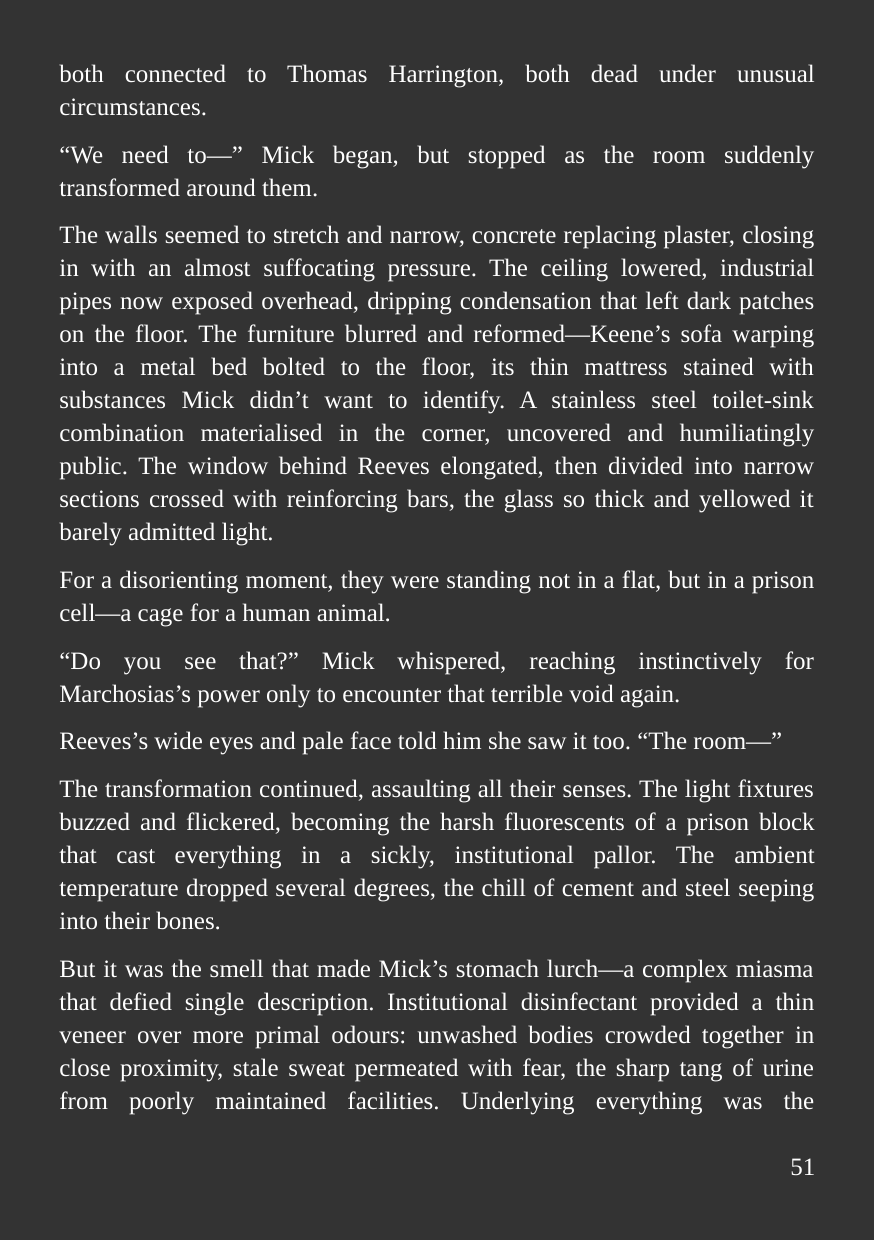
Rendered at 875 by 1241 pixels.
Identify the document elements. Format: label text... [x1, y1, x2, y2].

text For a disorienting moment, they were standing not in a flat, but in a prison cell—a cage for a human animal. [59, 565, 815, 627]
text But it was the smell that made Mick’s stomach lurch—a complex miasma that defied single description. Institutional disinfectant provided a thin veneer over more primal odours: unwashed bodies crowded together in close proximity, stale sweat permeated with fear, the sharp tang of urine from poorly maintained facilities. Underlying everything was the [59, 954, 815, 1114]
text Reeves’s wide eyes and pale face told him she saw it too. “The room—” [59, 726, 815, 755]
text The walls seemed to stretch and narrow, concrete replacing plaster, closing in with an almost suffocating pressure. The ceiling lowered, industrial pipes now exposed overhead, dripping condensation that left dark patches on the floor. The furniture blurred and reformed—Keene’s sofa warping into a metal bed bolted to the floor, its thin mattress stained with substances Mick didn’t want to identify. A stainless steel toilet-sink combination materialised in the corner, uncovered and humiliatingly public. The window behind Reeves elongated, then divided into narrow sections crossed with reinforcing bars, the glass so thick and yellowed it barely admitted light. [59, 220, 815, 546]
text “We need to—” Mick began, but stopped as the room suddenly transformed around them. [59, 140, 815, 201]
text both connected to Thomas Harrington, both dead under unusual circumstances. [59, 59, 815, 121]
text The transformation continued, assaulting all their senses. The light fixtures buzzed and flickered, becoming the harsh fluorescents of a prison block that cast everything in a sickly, institutional pallor. The ambient temperature dropped several degrees, the chill of cement and steel seeping into their bones. [59, 774, 815, 935]
text “Do you see that?” Mick whispered, reaching instinctively for Marchosias’s power only to encounter that terrible void again. [59, 646, 815, 707]
